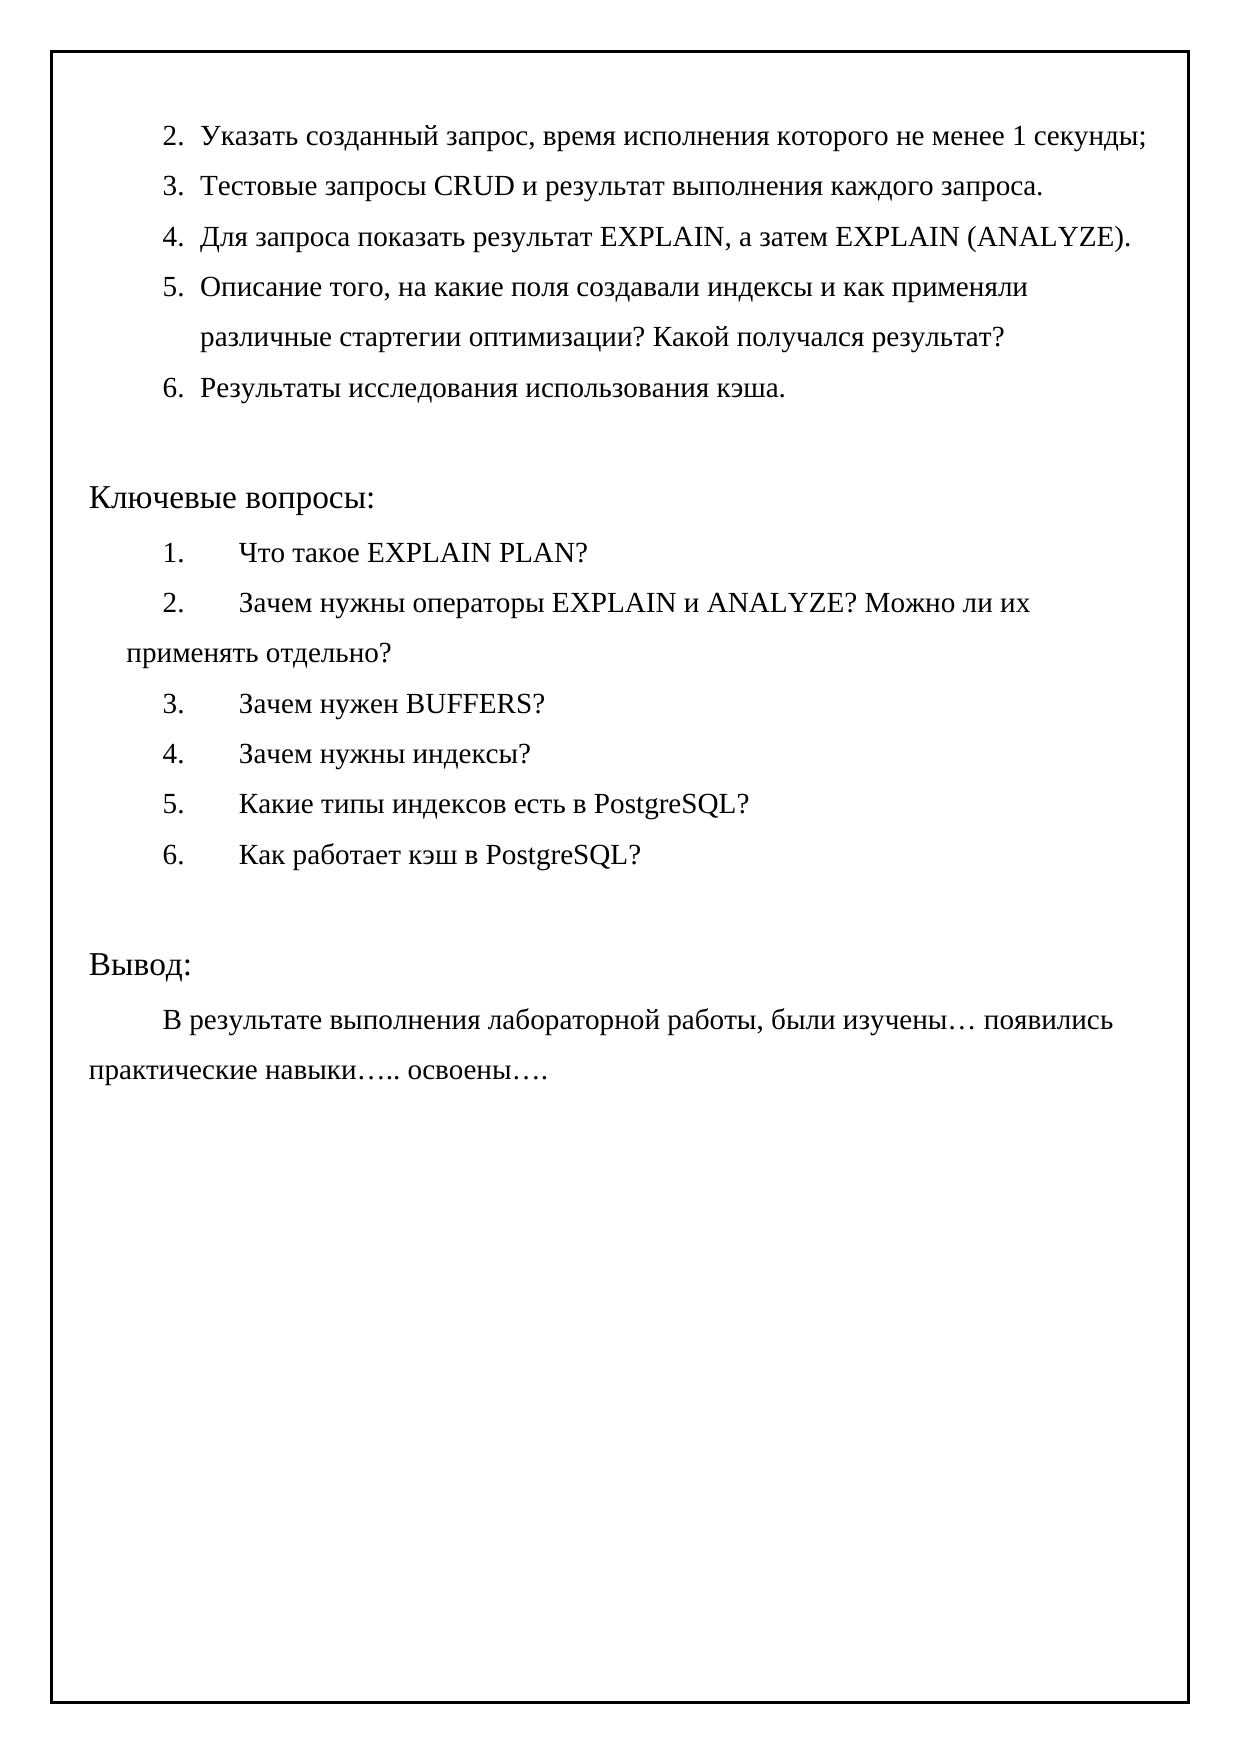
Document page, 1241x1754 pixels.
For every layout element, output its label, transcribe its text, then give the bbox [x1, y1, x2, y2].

subtitle Ключевые вопросы: [89, 477, 1152, 516]
list Для запроса показать результат EXPLAIN, а затем EXPLAIN (ANALYZE). [162, 219, 1152, 252]
list Зачем нужен BUFFERS? [126, 686, 1152, 719]
list Описание того, на какие поля создавали индексы и как применяли различные стартегии оптимизации? Какой получался результат? [162, 269, 1152, 353]
list Результаты исследования использования кэша. [162, 370, 1152, 403]
list Тестовые запросы CRUD и результат выполнения каждого запроса. [162, 168, 1152, 202]
list Что такое EXPLAIN PLAN? [126, 535, 1152, 568]
subtitle Вывод: [89, 945, 1152, 983]
list Зачем нужны индексы? [126, 736, 1152, 770]
list Какие типы индексов есть в PostgreSQL? [126, 787, 1152, 820]
list Как работает кэш в PostgreSQL? [126, 837, 1152, 870]
list Зачем нужны операторы EXPLAIN и ANALYZE? Можно ли их применять отдельно? [126, 585, 1152, 669]
list Указать созданный запрос, время исполнения которого не менее 1 секунды; [162, 118, 1152, 152]
text В результате выполнения лабораторной работы, были изучены… появились практические навыки….. освоены…. [89, 1002, 1152, 1086]
